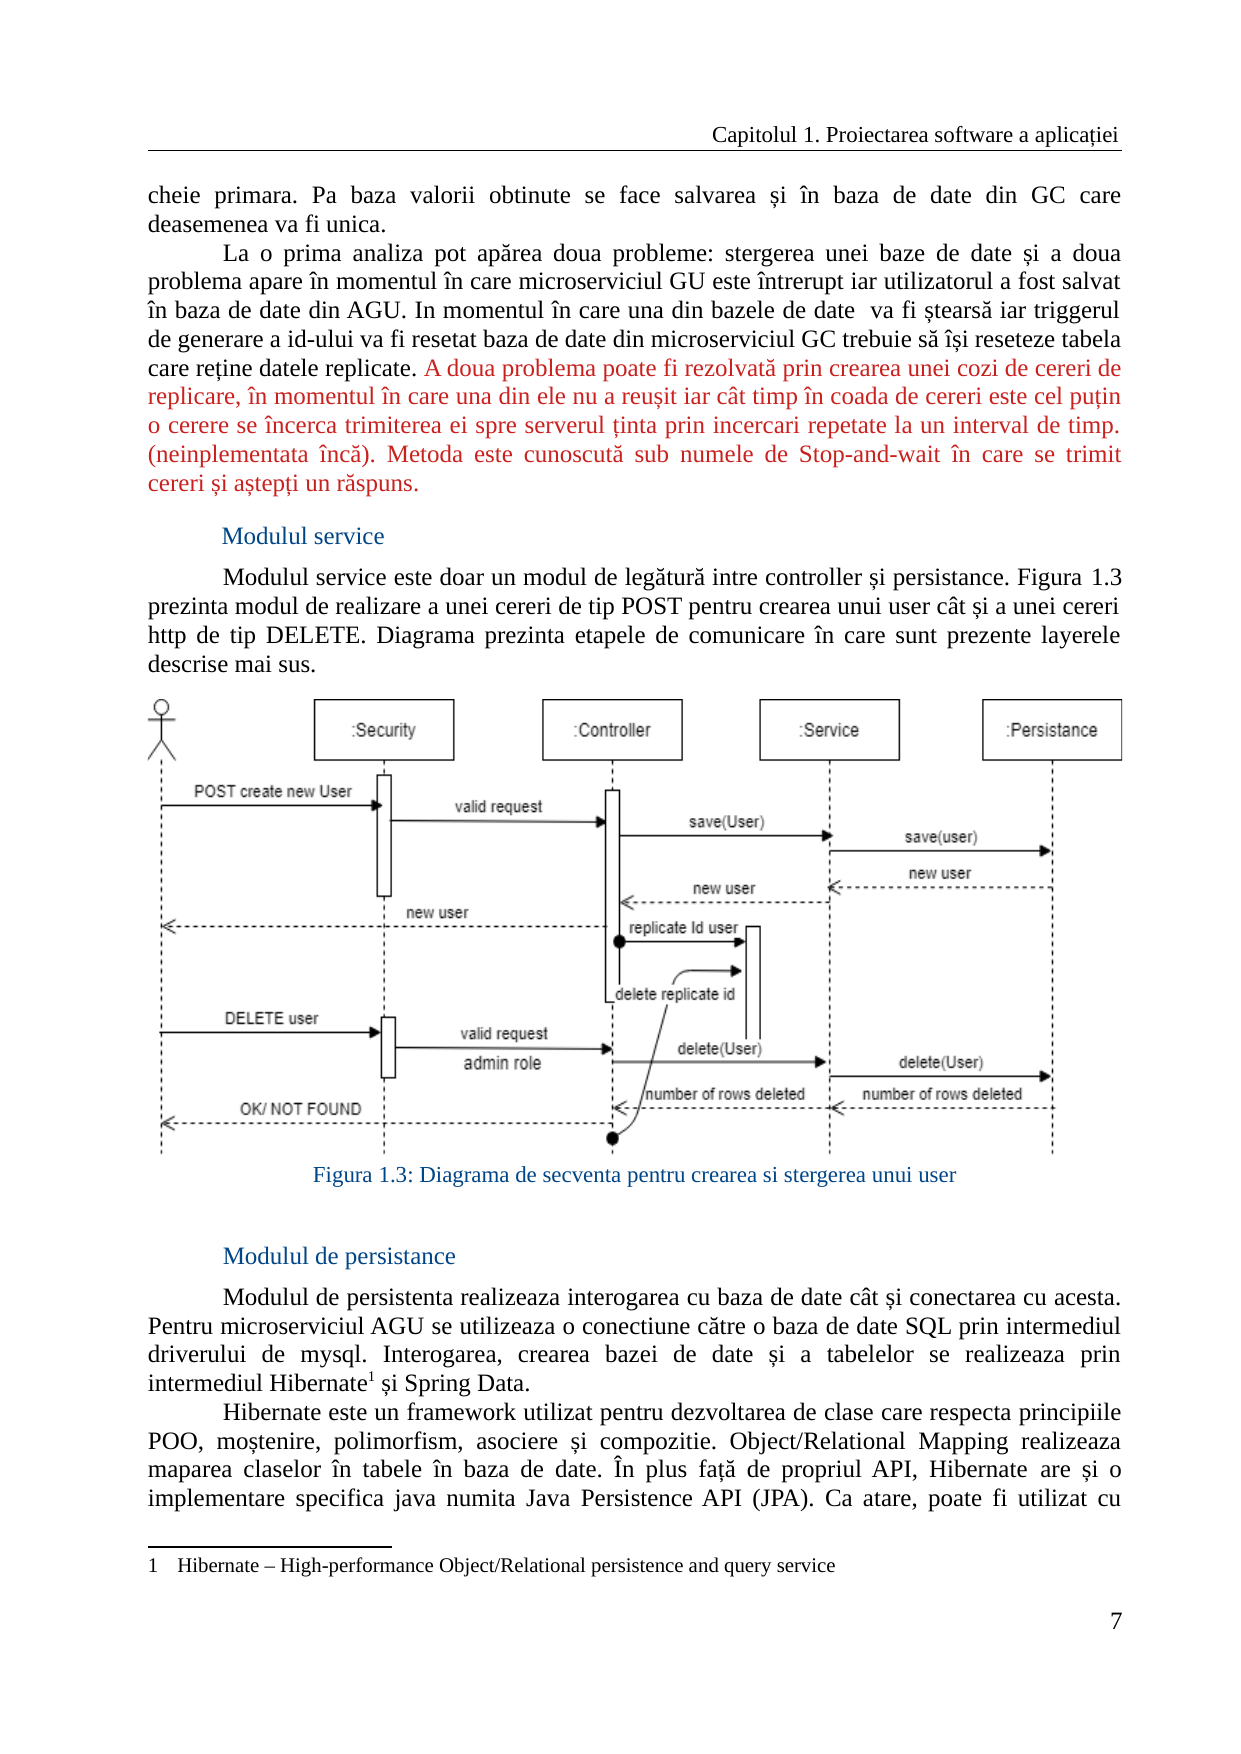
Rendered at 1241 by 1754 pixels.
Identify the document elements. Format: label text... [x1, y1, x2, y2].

text Hibernate este un framework utilizat pentru dezvoltarea de clase care respecta principiile POO, moștenire, polimorfism, asociere și compozitie. Object/Relational Mapping realizeaza maparea claselor în tabele în baza de date. În plus față de propriul API, Hibernate are și o implementare specifica java numita Java Persistence API (JPA). Ca atare, poate fi utilizat cu [148, 1397, 1122, 1512]
text Hibernate – High-performance Object/Relational persistence and query service [148, 1553, 1122, 1577]
subtitle Modulul de persistance [221, 1241, 1122, 1269]
text Modulul service este doar un modul de legătură intre controller și persistance. Figura 1.3 prezinta modul de realizare a unei cereri de tip POST pentru crearea unui user cât și a unei cereri http de tip DELETE. Diagrama prezinta etapele de comunicare în care sunt prezente layerele descrise mai sus. [148, 562, 1122, 677]
picture [147, 699, 1123, 1156]
text cheie primara. Pa baza valorii obtinute se face salvarea și în baza de date din GC care deasemenea va fi unica. [148, 180, 1122, 238]
text Figura 1.3: Diagrama de secventa pentru crearea si stergerea unui user [144, 700, 1126, 1187]
subtitle Modulul service [221, 521, 1122, 550]
text Modulul de persistenta realizeaza interogarea cu baza de date cât și conectarea cu acesta. Pentru microserviciul AGU se utilizeaza o conectiune către o baza de date SQL prin intermediul driverului de mysql. Interogarea, crearea bazei de date și a tabelelor se realizeaza prin intermediul Hibernate și Spring Data. [148, 1282, 1122, 1397]
text La o prima analiza pot apărea doua probleme: stergerea unei baze de date și a doua problema apare în momentul în care microserviciul GU este întrerupt iar utilizatorul a fost salvat în baza de date din AGU. In momentul în care una din bazele de date va fi ștearsă iar triggerul de generare a id-ului va fi resetat baza de date din microserviciul GC trebuie să își reseteze tabela care reține datele replicate. A doua problema poate fi rezolvată prin crearea unei cozi de cereri de replicare, în momentul în care una din ele nu a reușit iar cât timp în coada de cereri este cel puțin o cerere se încerca trimiterea ei spre serverul ținta prin incercari repetate la un interval de timp. (neinplementata încă). Metoda este cunoscută sub numele de Stop-and-wait în care se trimit cereri și aștepți un răspuns. [148, 238, 1122, 496]
